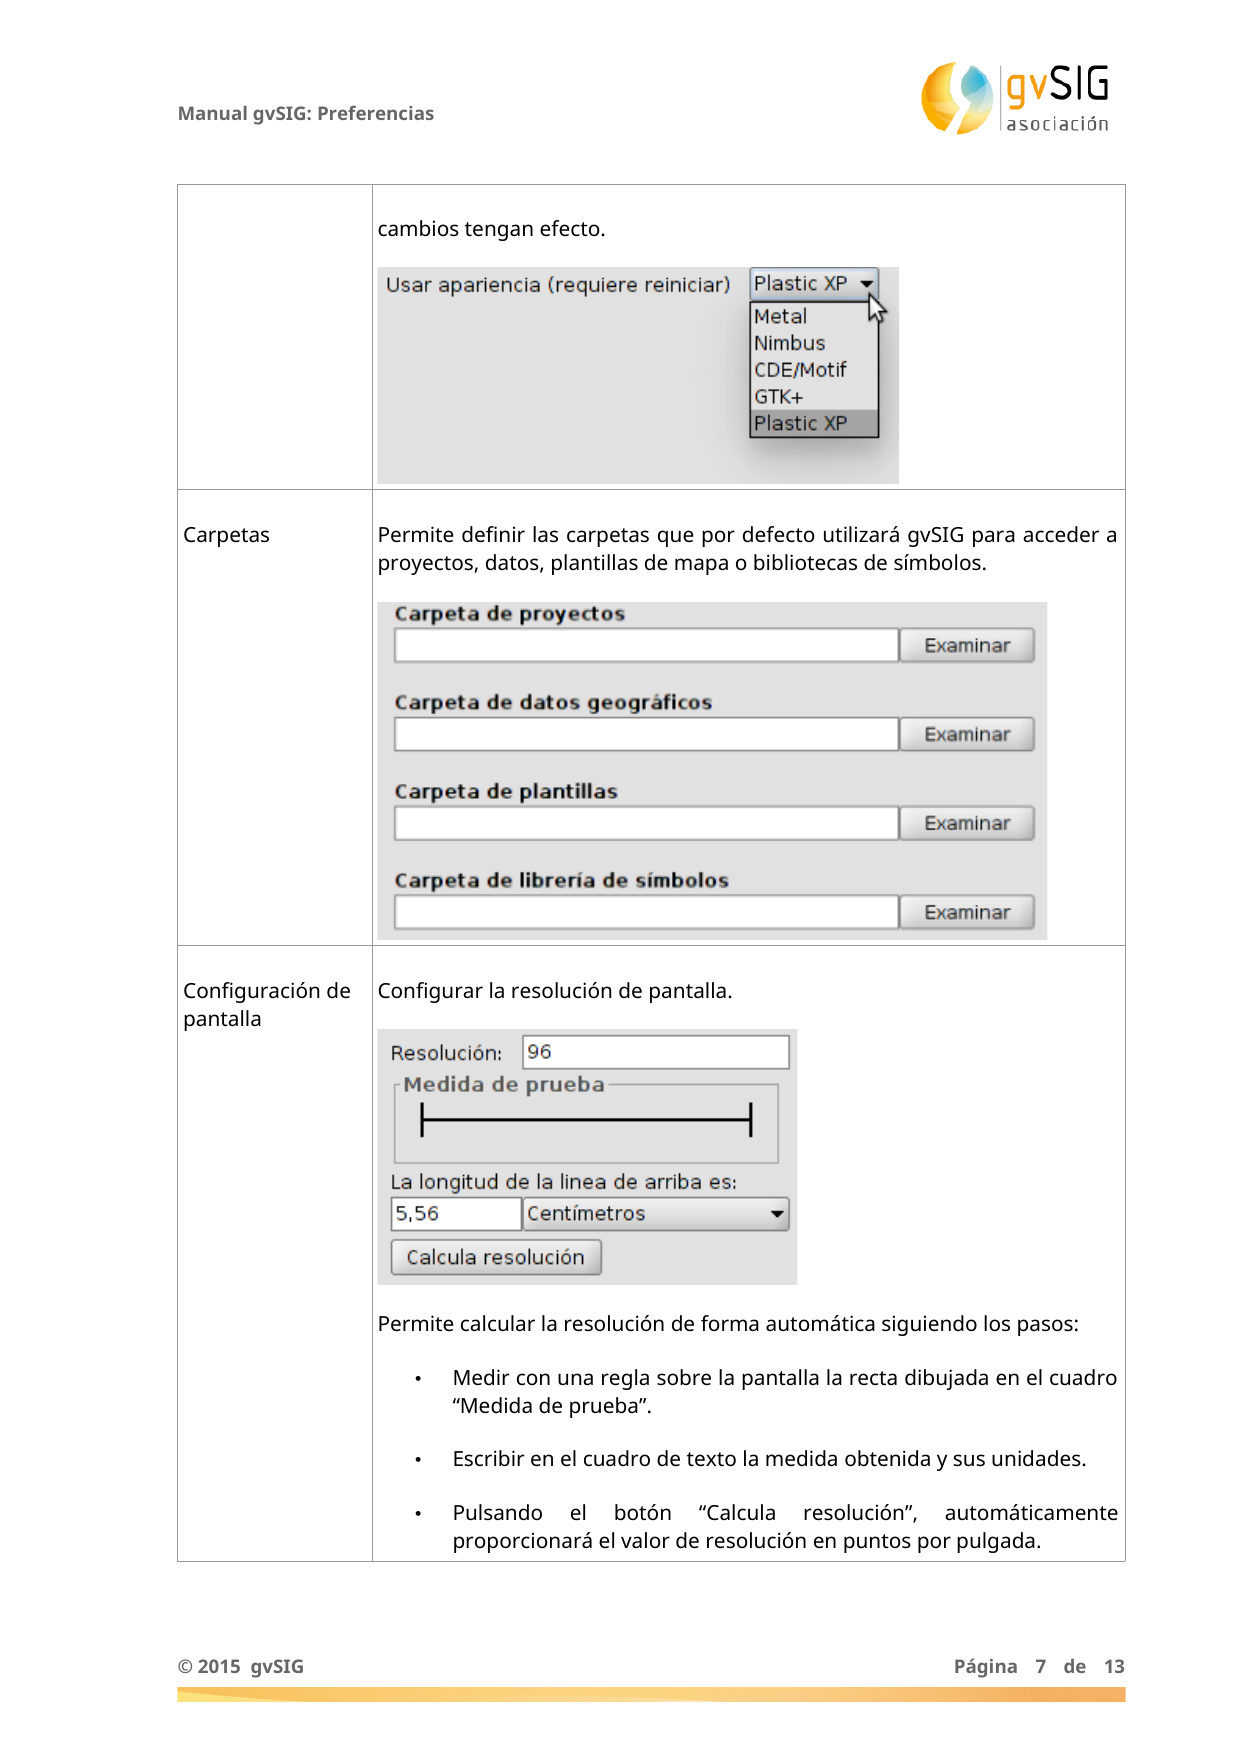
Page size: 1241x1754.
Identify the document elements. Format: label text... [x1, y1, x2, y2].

picture [377, 267, 900, 484]
picture [377, 602, 1048, 940]
picture [377, 1029, 798, 1285]
table_cell [178, 185, 372, 489]
table_cell Permite definir las carpetas que por defecto utilizará gvSIG para acceder a proyectos, datos, plantillas de mapa o bibliotecas de símbolos. [373, 490, 1125, 945]
picture [902, 47, 1122, 148]
picture [177, 1687, 1126, 1702]
table_cell cambios tengan efecto. [373, 185, 1125, 489]
table_cell Configuración de pantalla [178, 946, 372, 1561]
table_cell Configurar la resolución de pantalla. Permite calcular la resolución de forma automática siguiendo los pasos: Medir con una regla sobre la pantalla la recta dibujada en el cuadro “Medida de prueba”. Escribir en el cuadro de texto la medida obtenida y sus unidades. Pulsando el botón “Calcula resolución”, automáticamente proporcionará el valor de resolución en puntos por pulgada. [373, 946, 1125, 1561]
table_cell Carpetas [178, 490, 372, 945]
